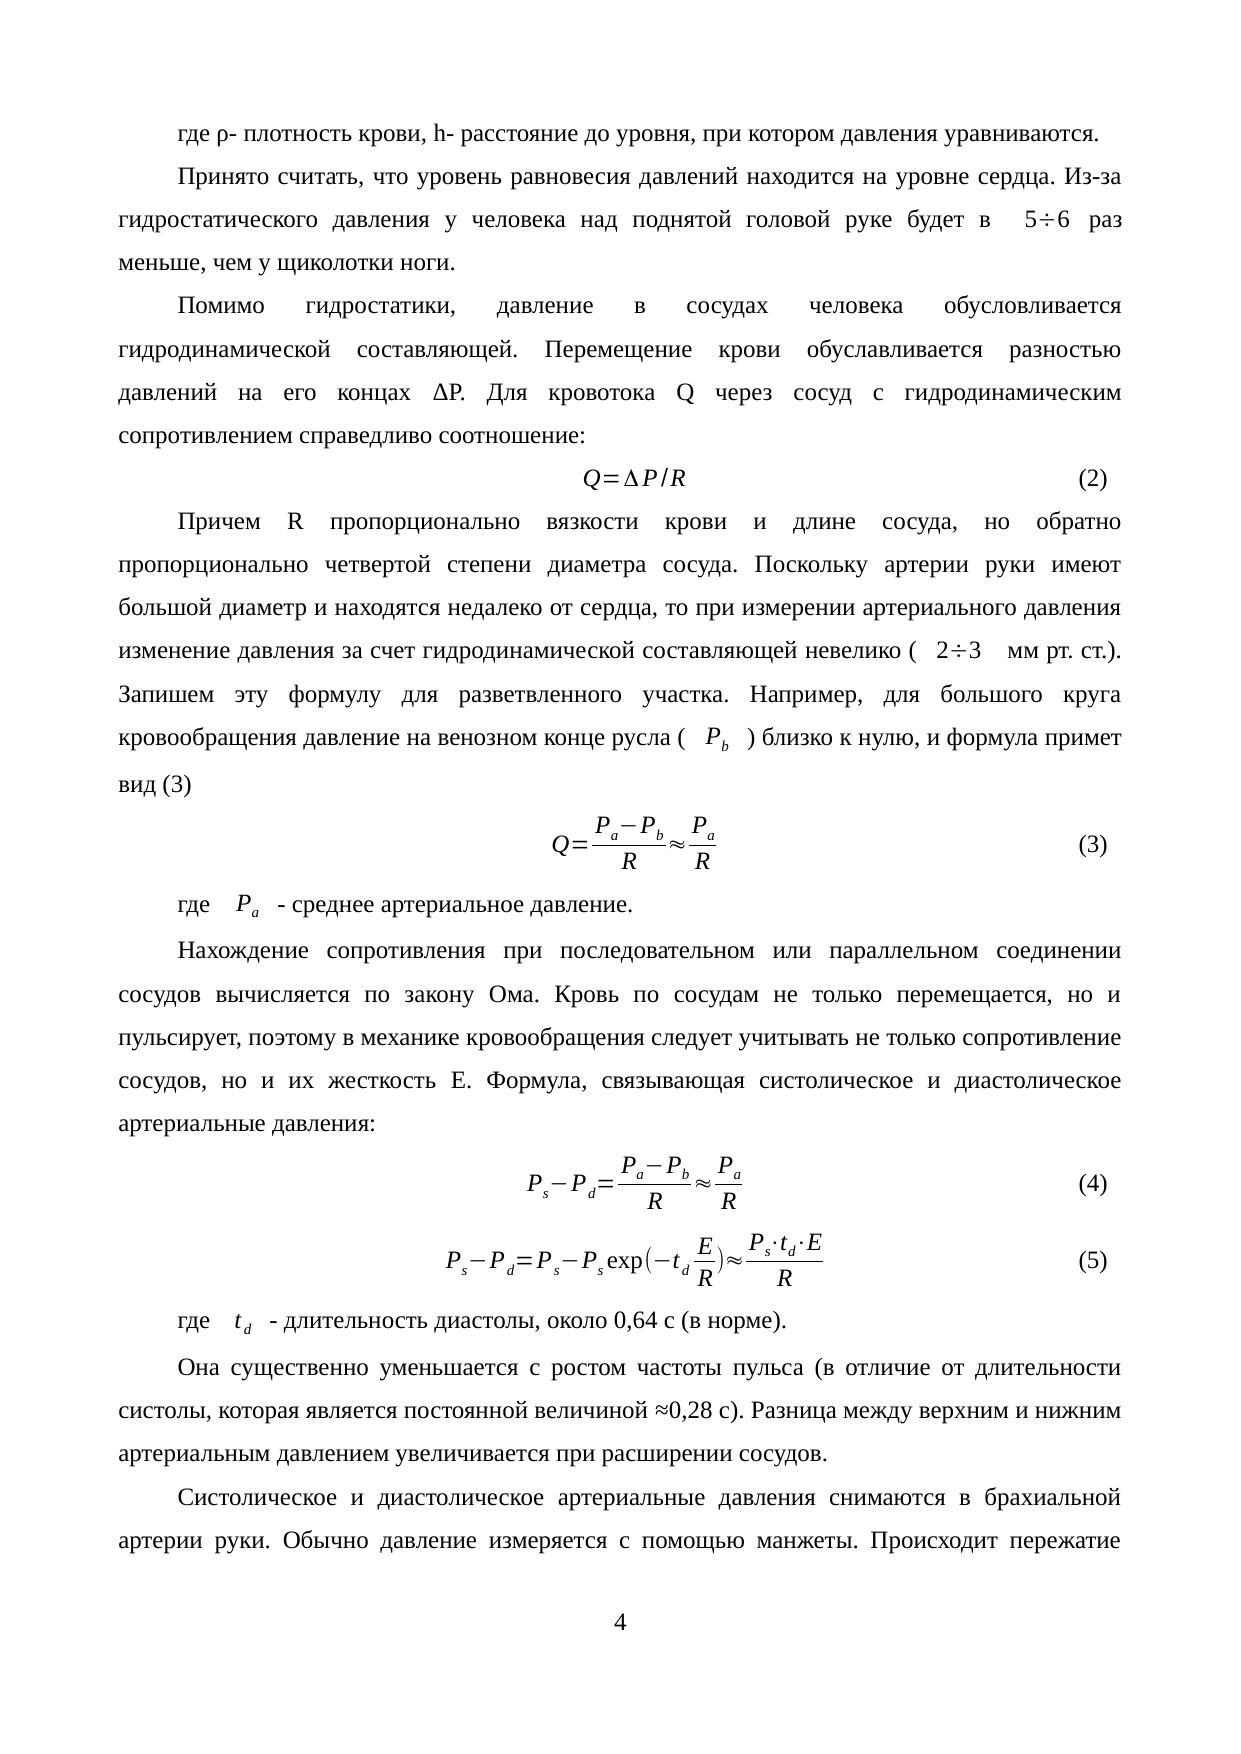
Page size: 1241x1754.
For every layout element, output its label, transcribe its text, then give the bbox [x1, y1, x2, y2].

text Причем R пропорционально вязкости крови и длине сосуда, но обратно пропорционально четвертой степени диаметра сосуда. Поскольку артерии руки имеют большой диаметр и находятся недалеко от сердца, то при измерении артериального давления изменение давления за счет гидродинамической составляющей невелико ( мм рт. ст.). Запишем эту формулу для разветвленного участка. Например, для большого круга кровообращения давление на венозном конце русла () близко к нулю, и формула примет вид (3) [118, 506, 1122, 797]
text Принято считать, что уровень равновесия давлений находится на уровне сердца. Из-за гидростатического давления у человека над поднятой головой руке будет в раз меньше, чем у щиколотки ноги. [118, 161, 1122, 276]
text Нахождение сопротивления при последовательном или параллельном соединении сосудов вычисляется по закону Ома. Кровь по сосудам не только перемещается, но и пульсирует, поэтому в механике кровообращения следует учитывать не только сопротивление сосудов, но и их жесткость E. Формула, связывающая систолическое и диастолическое артериальные давления: [118, 936, 1122, 1137]
text (3) [118, 812, 1122, 874]
text (4) [118, 1151, 1122, 1214]
text где - длительность диастолы, около 0,64 с (в норме). [118, 1305, 1122, 1338]
text Систолическое и диастолическое артериальные давления снимаются в брахиальной артерии руки. Обычно давление измеряется с помощью манжеты. Происходит пережатие [118, 1482, 1122, 1553]
text (2) [118, 463, 1122, 492]
text Она существенно уменьшается с ростом частоты пульса (в отличие от длительности систолы, которая является постоянной величиной ≈0,28 с). Разница между верхним и нижним артериальным давлением увеличивается при расширении сосудов. [118, 1352, 1122, 1467]
text Помимо гидростатики, давление в сосудах человека обусловливается гидродинамической составляющей. Перемещение крови обуславливается разностью давлений на его концах ΔP. Для кровотока Q через сосуд с гидродинамическим сопротивлением справедливо соотношение: [118, 291, 1122, 449]
text где ρ- плотность крови, h- расстояние до уровня, при котором давления уравниваются. [118, 118, 1122, 147]
text где - среднее артериальное давление. [118, 889, 1122, 921]
text (5) [118, 1228, 1122, 1291]
